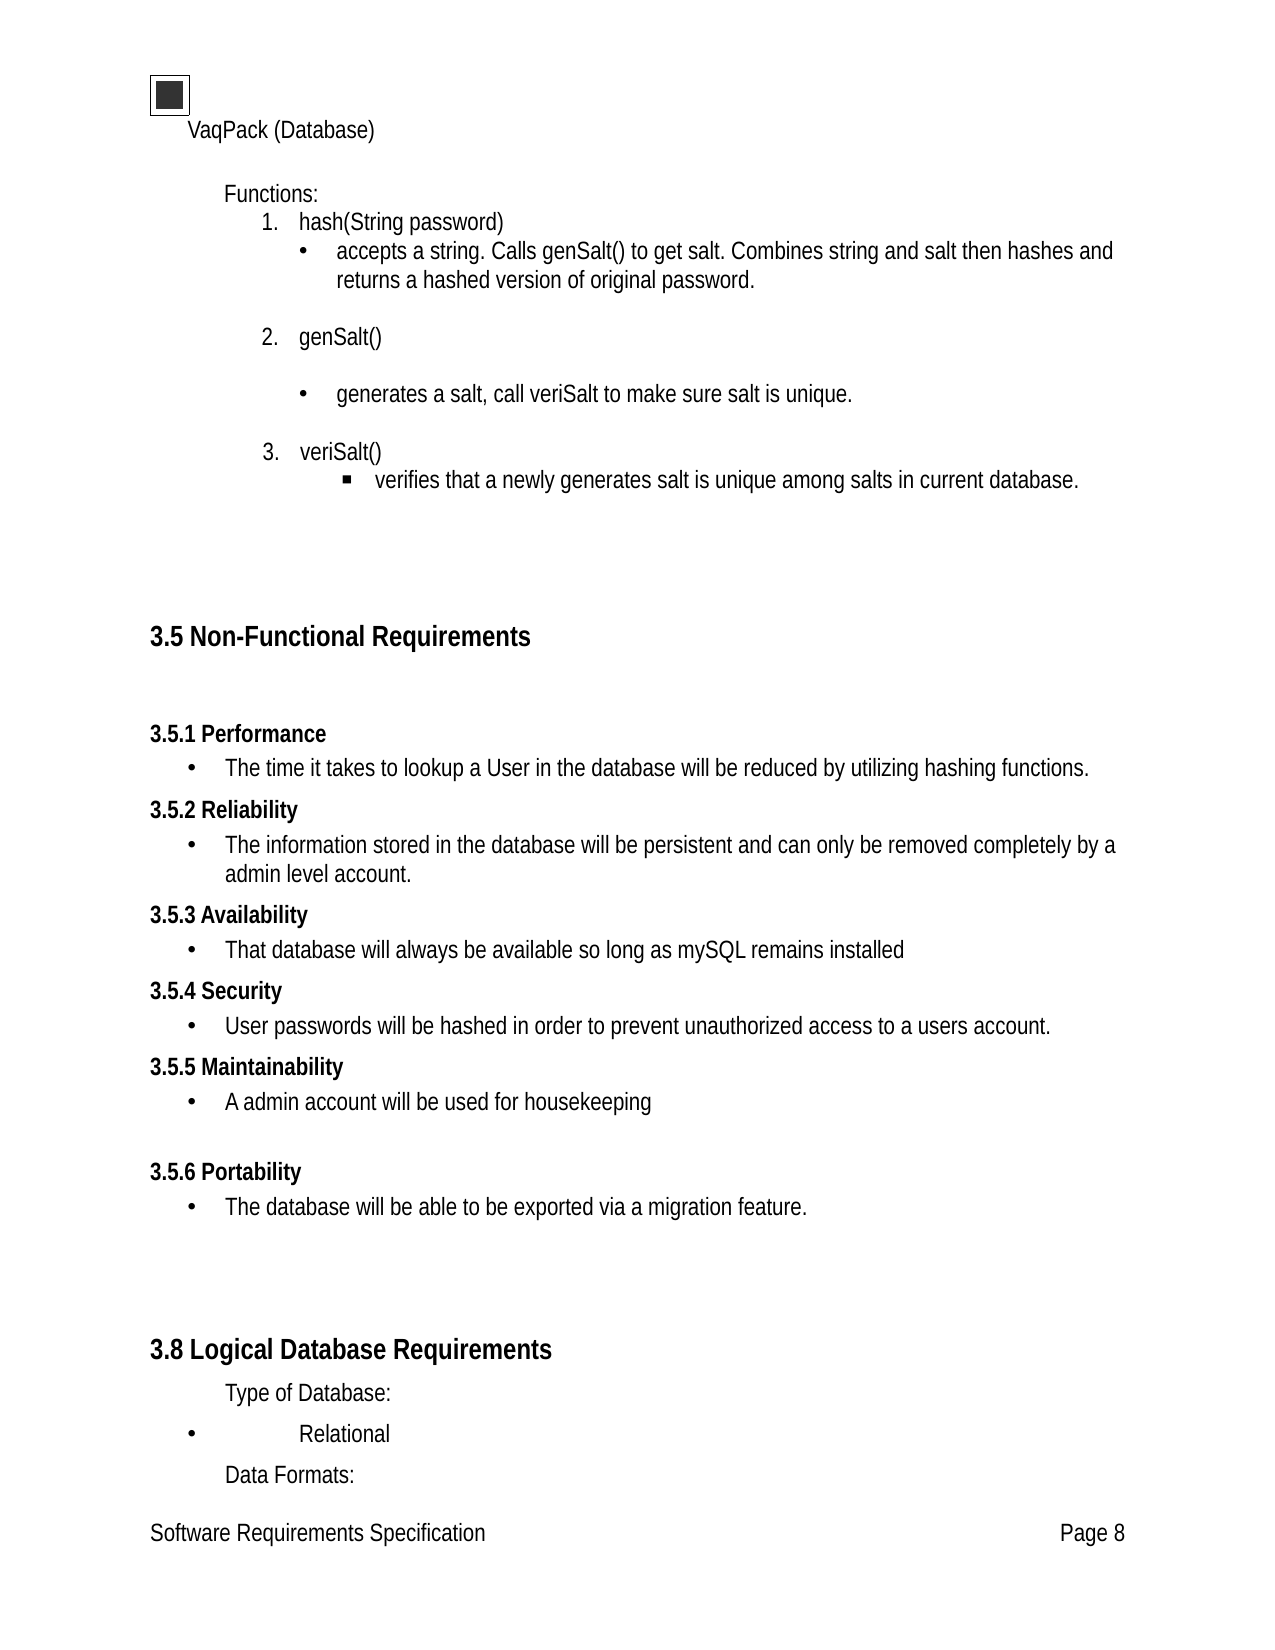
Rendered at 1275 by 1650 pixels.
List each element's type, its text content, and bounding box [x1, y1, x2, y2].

subtitle 3.5.6 Portability [150, 1157, 1125, 1186]
list That database will always be available so long as mySQL remains installed [187, 934, 1125, 963]
subtitle 3.5.3 Availability [150, 900, 1125, 928]
subtitle 3.5.1 Performance [150, 718, 1125, 747]
list User passwords will be hashed in order to prevent unauthorized access to a users account. [187, 1011, 1125, 1040]
subtitle 3.8 Logical Database Requirements [150, 1332, 1125, 1365]
subtitle 3.5 Non-Functional Requirements [150, 619, 1125, 652]
list generates a salt, call veriSalt to make sure salt is unique. [299, 379, 1125, 408]
list veriSalt() [262, 437, 1125, 466]
list The time it takes to lookup a User in the database will be reduced by utilizing hashing functions. [187, 753, 1125, 782]
subtitle 3.5.4 Security [150, 976, 1125, 1004]
list hash(String password) [261, 207, 1125, 236]
list The information stored in the database will be persistent and can only be removed completely by a admin level account. [187, 830, 1125, 887]
list Data Formats: [187, 1460, 1125, 1489]
list Type of Database: [187, 1378, 1125, 1406]
list verifies that a newly generates salt is unique among salts in current database. [337, 466, 1125, 494]
subtitle 3.5.2 Reliability [150, 795, 1125, 823]
list A admin account will be used for housekeeping [187, 1087, 1125, 1116]
text Functions: [150, 179, 1125, 207]
subtitle 3.5.5 Maintainability [150, 1052, 1125, 1081]
list The database will be able to be exported via a migration feature. [187, 1192, 1125, 1221]
list genSalt() [261, 322, 1125, 351]
list accepts a string. Calls genSalt() to get salt. Combines string and salt then hashes and returns a hashed version of original password. [299, 236, 1125, 293]
list Relational [187, 1419, 1125, 1448]
